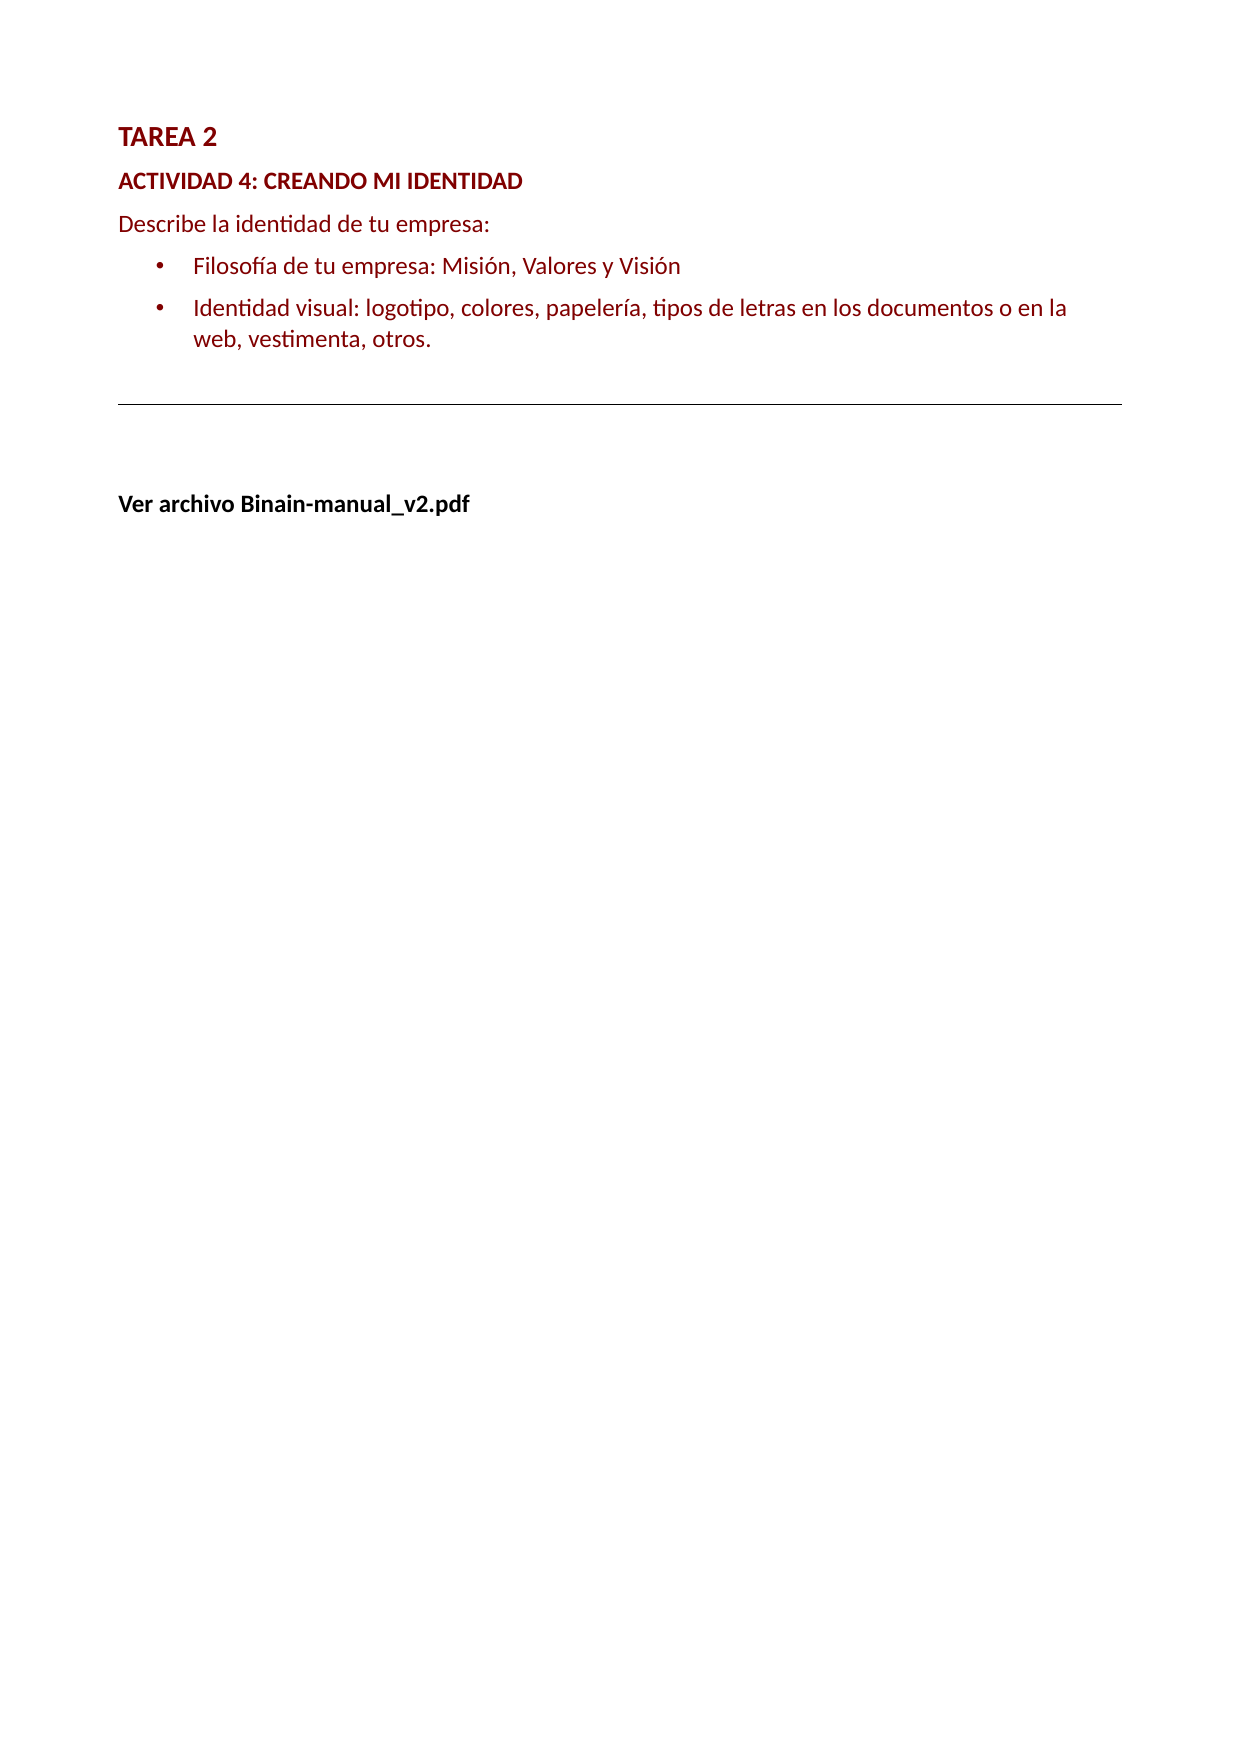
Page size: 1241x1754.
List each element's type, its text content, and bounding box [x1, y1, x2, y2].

text TAREA 2 [118, 118, 1122, 154]
list Filosofía de tu empresa: Misión, Valores y Visión [156, 250, 1122, 281]
text ACTIVIDAD 4: CREANDO MI IDENTIDAD [118, 166, 1122, 196]
text Describe la identidad de tu empresa: [118, 208, 1122, 238]
text Ver archivo Binain-manual_v2.pdf [118, 488, 1122, 519]
list Identidad visual: logotipo, colores, papelería, tipos de letras en los documentos o en la web, vestimenta, otros. [156, 292, 1122, 353]
